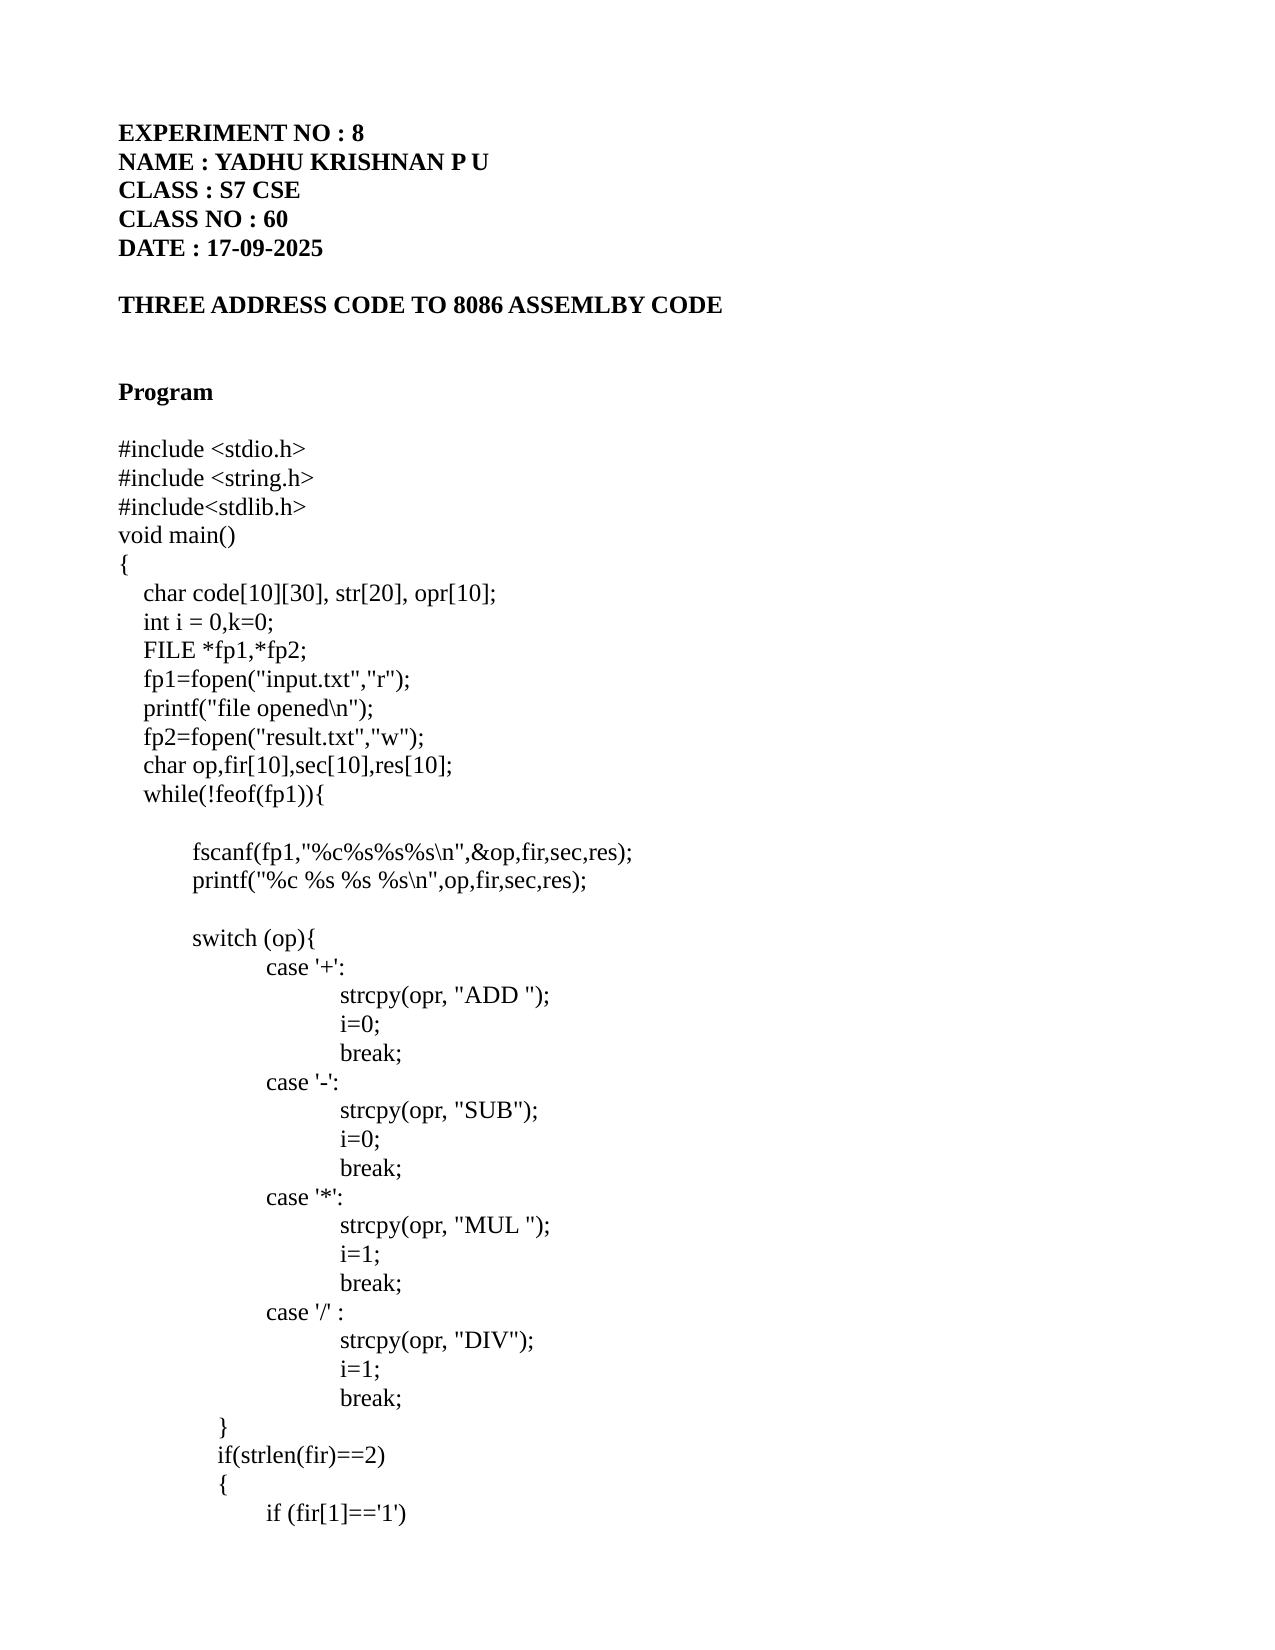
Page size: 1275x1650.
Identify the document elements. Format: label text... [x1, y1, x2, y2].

text while(!feof(fp1)){ [118, 779, 1157, 808]
text break; [118, 1153, 1157, 1182]
text break; [118, 1268, 1157, 1297]
text fp2=fopen("result.txt","w"); [118, 722, 1157, 751]
text i=1; [118, 1354, 1157, 1383]
text Program [118, 377, 1157, 406]
text i=1; [118, 1239, 1157, 1268]
text #include <stdio.h> [118, 434, 1157, 463]
text #include<stdlib.h> [118, 492, 1157, 521]
text char op,fir[10],sec[10],res[10]; [118, 751, 1157, 779]
text case '*': [118, 1182, 1157, 1211]
text int i = 0,k=0; [118, 607, 1157, 636]
text DATE : 17-09-2025 [118, 233, 1157, 262]
text char code[10][30], str[20], opr[10]; [118, 578, 1157, 607]
text printf("%c %s %s %s\n",op,fir,sec,res); [118, 866, 1157, 894]
text fp1=fopen("input.txt","r"); [118, 664, 1157, 693]
text strcpy(opr, "ADD "); [118, 981, 1157, 1009]
text if (fir[1]=='1') [118, 1498, 1157, 1527]
text } [118, 1412, 1157, 1441]
text case '+': [118, 952, 1157, 981]
text FILE *fp1,*fp2; [118, 636, 1157, 664]
text void main() [118, 521, 1157, 549]
text i=0; [118, 1009, 1157, 1038]
text strcpy(opr, "SUB"); [118, 1096, 1157, 1124]
text { [118, 549, 1157, 578]
text case '/' : [118, 1297, 1157, 1326]
text { [118, 1469, 1157, 1498]
text CLASS : S7 CSE CLASS NO : 60 [118, 176, 1157, 233]
text strcpy(opr, "DIV"); [118, 1326, 1157, 1354]
text if(strlen(fir)==2) [118, 1441, 1157, 1469]
text #include <string.h> [118, 463, 1157, 492]
text EXPERIMENT NO : 8 [118, 118, 1157, 147]
text break; [118, 1038, 1157, 1067]
text switch (op){ [118, 923, 1157, 952]
text break; [118, 1383, 1157, 1412]
text NAME : YADHU KRISHNAN P U [118, 147, 1157, 176]
text case '-': [118, 1067, 1157, 1096]
text fscanf(fp1,"%c%s%s%s\n",&op,fir,sec,res); [118, 837, 1157, 866]
text strcpy(opr, "MUL "); [118, 1211, 1157, 1239]
text THREE ADDRESS CODE TO 8086 ASSEMLBY CODE [118, 291, 1157, 319]
text printf("file opened\n"); [118, 693, 1157, 722]
text i=0; [118, 1124, 1157, 1153]
